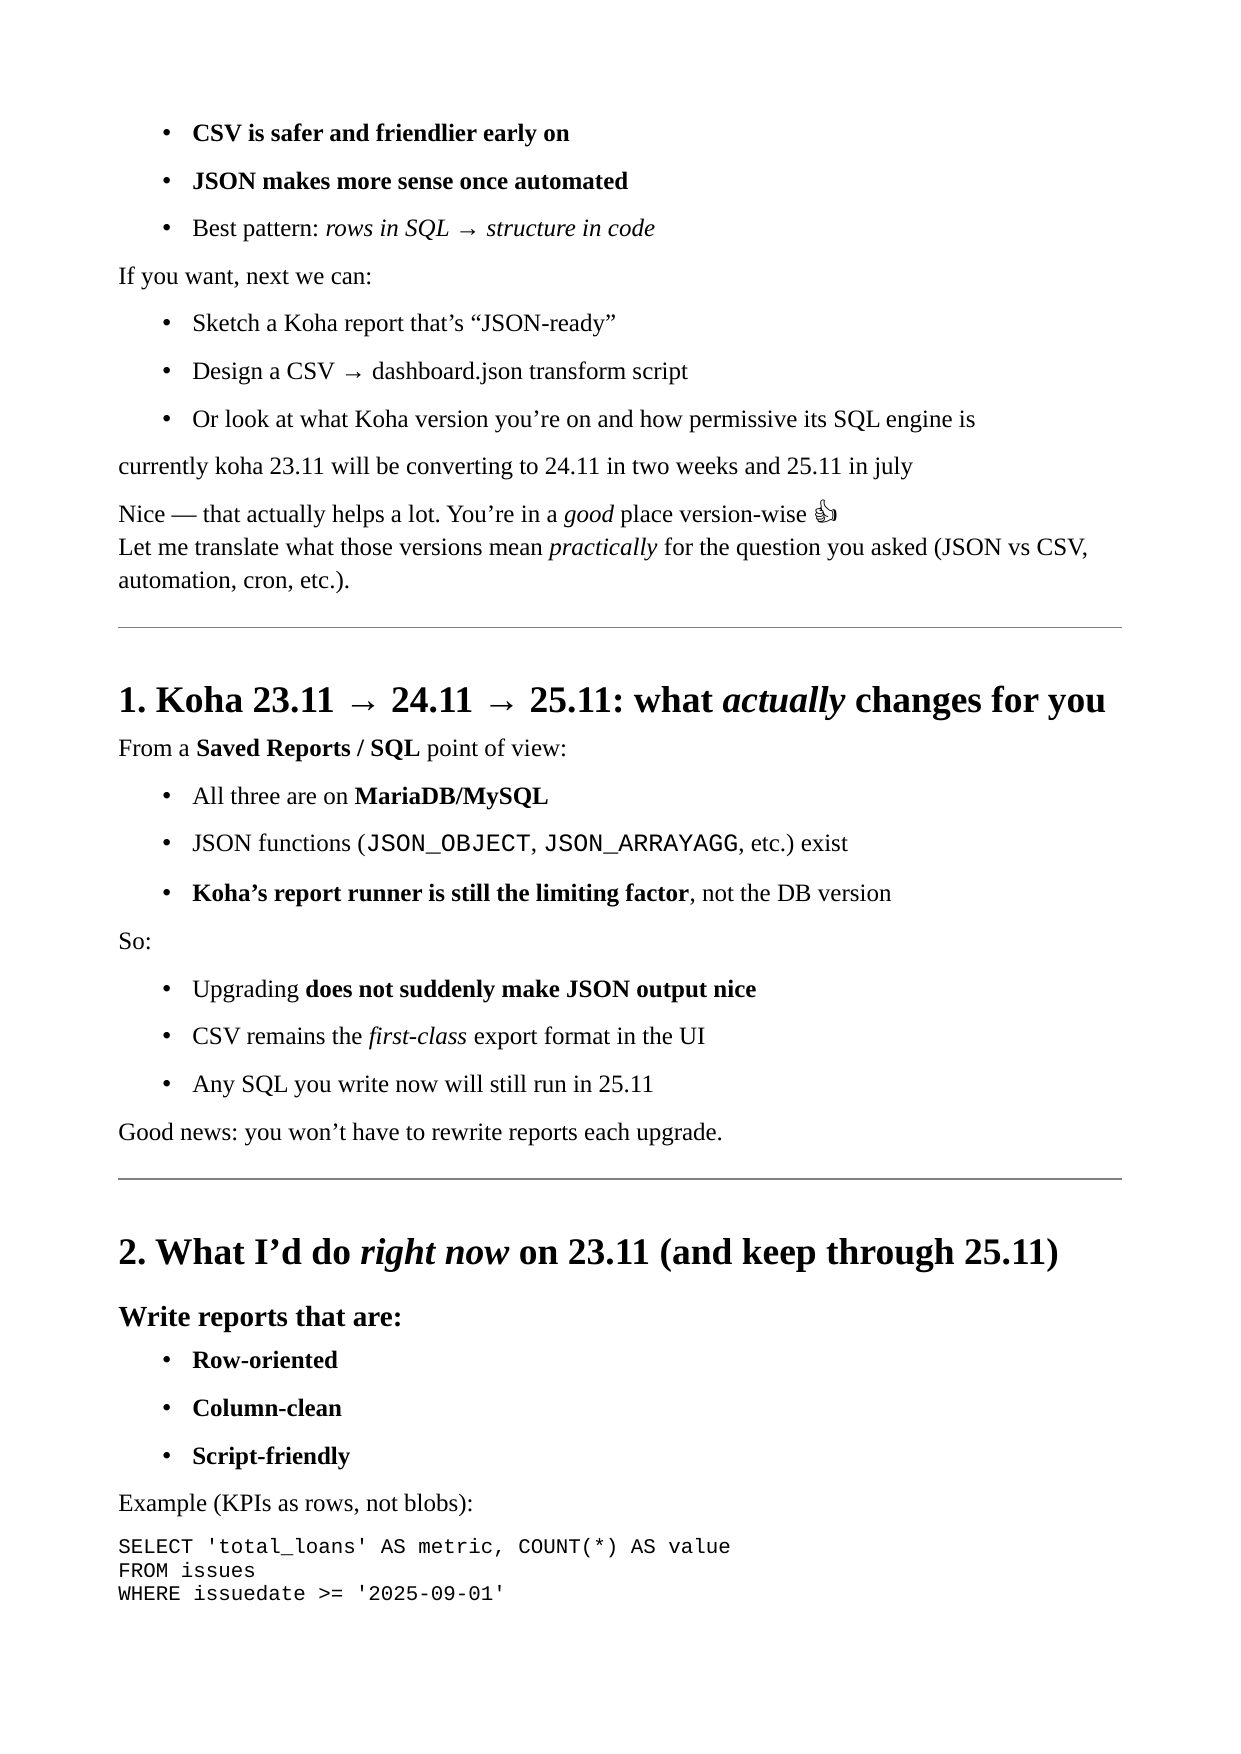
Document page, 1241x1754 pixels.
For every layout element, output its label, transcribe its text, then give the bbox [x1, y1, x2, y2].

text From a Saved Reports / SQL point of view: [118, 733, 1122, 762]
list JSON functions (JSON_OBJECT, JSON_ARRAYAGG, etc.) exist [162, 828, 1122, 859]
list Or look at what Koha version you’re on and how permissive its SQL engine is [162, 404, 1122, 432]
list Any SQL you write now will still run in 25.11 [162, 1069, 1122, 1098]
text SELECT 'total_loans' AS metric, COUNT(*) AS value [118, 1536, 1122, 1559]
list Koha’s report runner is still the limiting factor, not the DB version [162, 878, 1122, 907]
list Design a CSV → dashboard.json transform script [162, 356, 1122, 385]
list Best pattern: rows in SQL → structure in code [162, 213, 1122, 242]
text If you want, next we can: [118, 261, 1122, 290]
list CSV is safer and friendlier early on [162, 118, 1122, 147]
text currently koha 23.11 will be converting to 24.11 in two weeks and 25.11 in july [118, 451, 1122, 480]
subtitle 1. Koha 23.11 → 24.11 → 25.11: what actually changes for you [118, 678, 1122, 721]
text Nice — that actually helps a lot. You’re in a good place version-wise 👍 Let me translate what those versions mean practically for the question you asked (JSON vs CSV, automation, cron, etc.). [118, 499, 1122, 594]
list Column-clean [162, 1393, 1122, 1422]
list Row-oriented [162, 1346, 1122, 1374]
list CSV remains the first-class export format in the UI [162, 1021, 1122, 1050]
list JSON makes more sense once automated [162, 166, 1122, 194]
subtitle 2. What I’d do right now on 23.11 (and keep through 25.11) [118, 1229, 1122, 1272]
text So: [118, 926, 1122, 955]
text Good news: you won’t have to rewrite reports each upgrade. [118, 1117, 1122, 1145]
text WHERE issuedate >= '2025-09-01' [118, 1583, 1122, 1607]
subtitle Write reports that are: [118, 1299, 1122, 1333]
list Script-friendly [162, 1441, 1122, 1469]
text FROM issues [118, 1559, 1122, 1583]
list All three are on MariaDB/MySQL [162, 781, 1122, 810]
list Upgrading does not suddenly make JSON output nice [162, 974, 1122, 1002]
list Sketch a Koha report that’s “JSON-ready” [162, 308, 1122, 337]
text Example (KPIs as rows, not blobs): [118, 1488, 1122, 1517]
